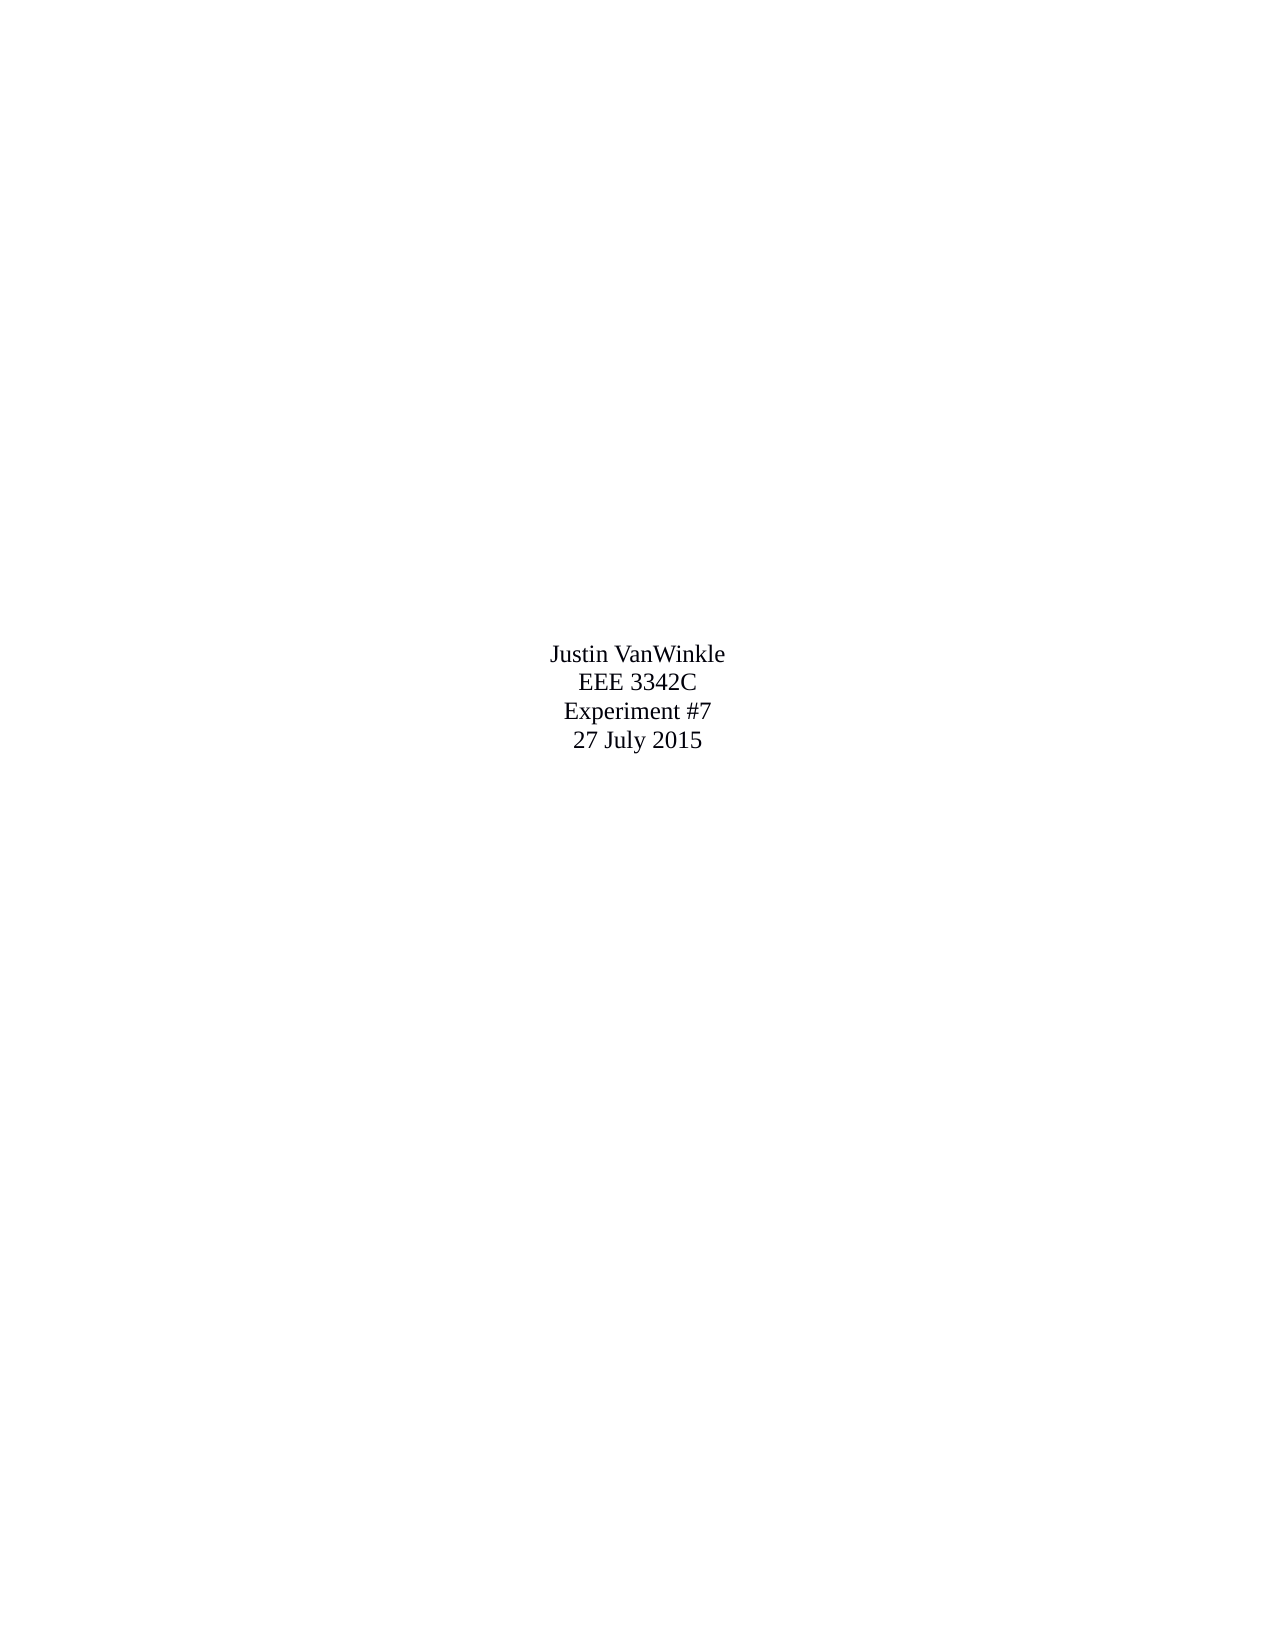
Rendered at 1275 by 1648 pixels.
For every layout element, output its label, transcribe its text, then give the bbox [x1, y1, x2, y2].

text Justin VanWinkle [187, 639, 1088, 667]
text EEE 3342C [187, 667, 1088, 696]
text 27 July 2015 [187, 725, 1088, 754]
text Experiment #7 [187, 696, 1088, 725]
